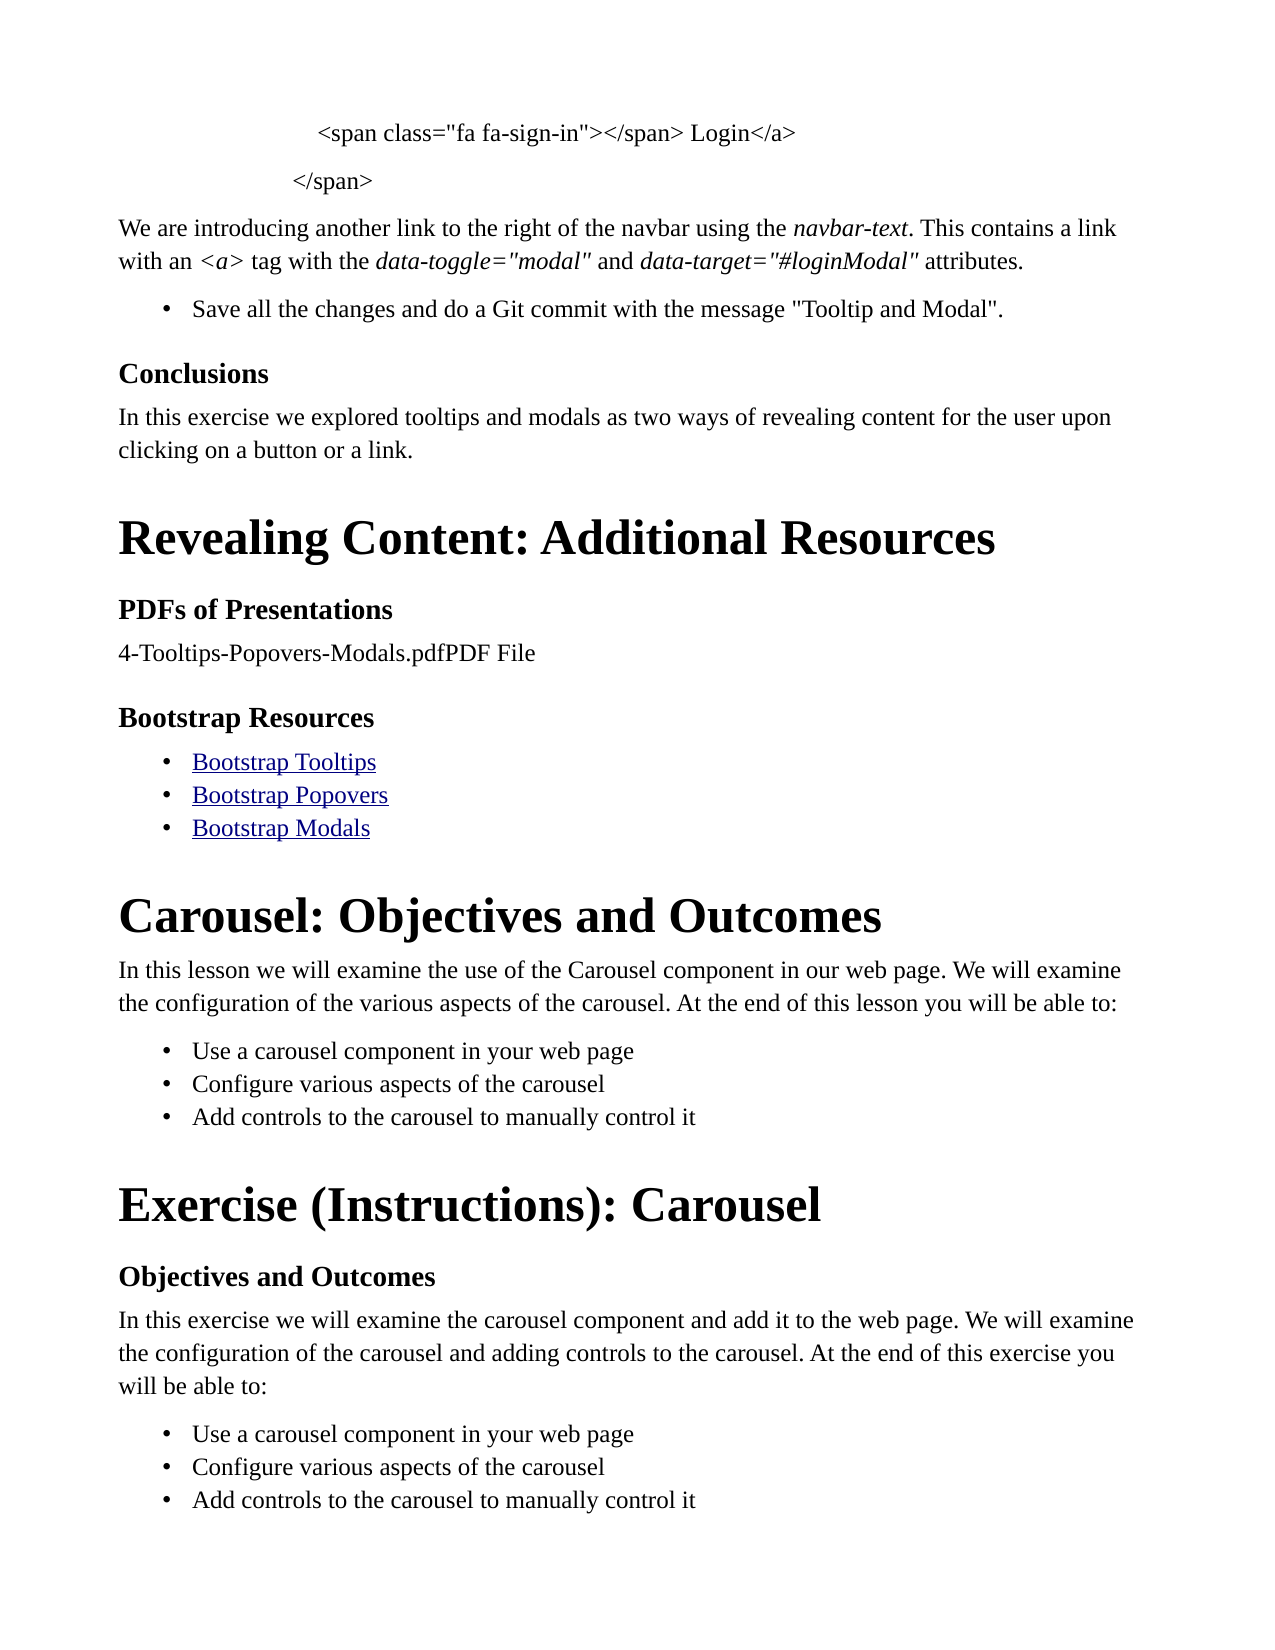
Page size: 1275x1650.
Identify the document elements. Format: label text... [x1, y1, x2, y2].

text </span> [192, 166, 1157, 194]
subtitle Objectives and Outcomes [118, 1259, 1157, 1293]
subtitle Exercise (Instructions): Carousel [118, 1174, 1157, 1232]
list Save all the changes and do a Git commit with the message "Tooltip and Modal". [162, 294, 1157, 323]
subtitle Carousel: Objectives and Outcomes [118, 885, 1157, 943]
list Use a carousel component in your web page [162, 1036, 1157, 1065]
text <span class="fa fa-sign-in"></span> Login</a> [192, 118, 1157, 147]
list Bootstrap Tooltips [162, 747, 1157, 775]
text We are introducing another link to the right of the navbar using the navbar-text. This contains a link with an <a> tag with the data-toggle="modal" and data-target="#loginModal" attributes. [118, 213, 1157, 275]
list Add controls to the carousel to manually control it [162, 1102, 1157, 1131]
subtitle Bootstrap Resources [118, 701, 1157, 734]
text In this exercise we explored tooltips and modals as two ways of revealing content for the user upon clicking on a button or a link. [118, 402, 1157, 464]
list Add controls to the carousel to manually control it [162, 1485, 1157, 1514]
list Bootstrap Modals [162, 813, 1157, 841]
list Configure various aspects of the carousel [162, 1452, 1157, 1481]
list Use a carousel component in your web page [162, 1419, 1157, 1448]
subtitle PDFs of Presentations [118, 592, 1157, 626]
list Bootstrap Popovers [162, 780, 1157, 808]
subtitle Conclusions [118, 356, 1157, 390]
list Configure various aspects of the carousel [162, 1069, 1157, 1098]
text 4-Tooltips-Popovers-Modals.pdfPDF File [118, 638, 1157, 667]
text In this lesson we will examine the use of the Carousel component in our web page. We will examine the configuration of the various aspects of the carousel. At the end of this lesson you will be able to: [118, 955, 1157, 1017]
text In this exercise we will examine the carousel component and add it to the web page. We will examine the configuration of the carousel and adding controls to the carousel. At the end of this exercise you will be able to: [118, 1305, 1157, 1400]
subtitle Revealing Content: Additional Resources [118, 508, 1157, 565]
